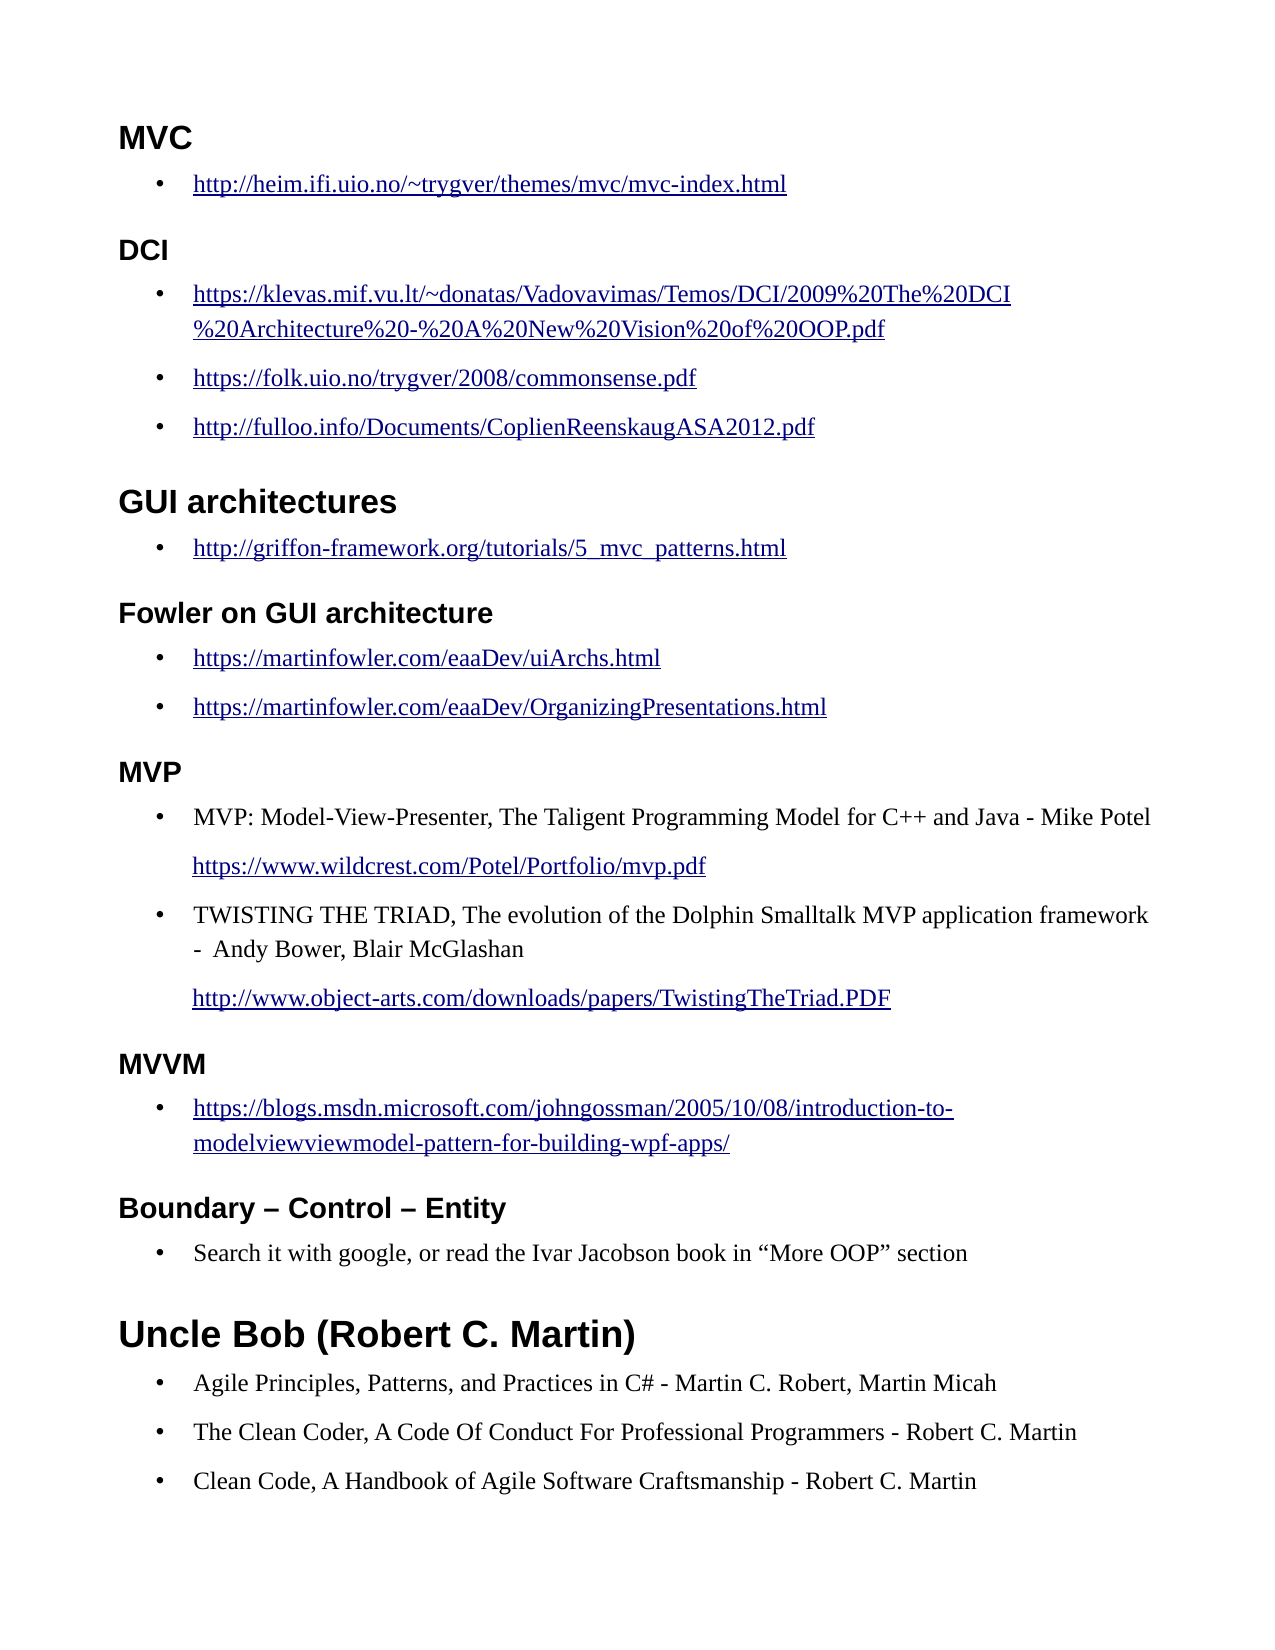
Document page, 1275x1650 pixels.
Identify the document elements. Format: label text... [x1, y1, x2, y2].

list https://martinfowler.com/eaaDev/OrganizingPresentations.html [156, 692, 1157, 721]
list http://griffon-framework.org/tutorials/5_mvc_patterns.html [156, 533, 1157, 562]
list TWISTING THE TRIAD, The evolution of the Dolphin Smalltalk MVP application framework - Andy Bower, Blair McGlashan [156, 900, 1157, 963]
list https://folk.uio.no/trygver/2008/commonsense.pdf [156, 363, 1157, 391]
text http://www.object-arts.com/downloads/papers/TwistingTheTriad.PDF [192, 983, 1157, 1012]
subtitle Fowler on GUI architecture [118, 596, 1157, 630]
list MVP: Model-View-Presenter, The Taligent Programming Model for C++ and Java - Mike Potel [156, 802, 1157, 830]
list Search it with google, or read the Ivar Jacobson book in “More OOP” section [156, 1238, 1157, 1266]
subtitle MVP [118, 755, 1157, 789]
list The Clean Coder, A Code Of Conduct For Professional Programmers - Robert C. Martin [156, 1417, 1157, 1446]
list https://blogs.msdn.microsoft.com/johngossman/2005/10/08/introduction-to-modelviewviewmodel-pattern-for-building-wpf-apps/ [156, 1093, 1157, 1156]
subtitle Boundary – Control – Entity [118, 1191, 1157, 1225]
subtitle GUI architectures [118, 482, 1157, 520]
list http://heim.ifi.uio.no/~trygver/themes/mvc/mvc-index.html [156, 169, 1157, 198]
list http://fulloo.info/Documents/CoplienReenskaugASA2012.pdf [156, 412, 1157, 441]
subtitle Uncle Bob (Robert C. Martin) [118, 1312, 1157, 1355]
subtitle DCI [118, 233, 1157, 267]
text https://www.wildcrest.com/Potel/Portfolio/mvp.pdf [192, 851, 1157, 879]
subtitle MVC [118, 118, 1157, 157]
list https://klevas.mif.vu.lt/~donatas/Vadovavimas/Temos/DCI/2009%20The%20DCI%20Architecture%20-%20A%20New%20Vision%20of%20OOP.pdf [156, 279, 1157, 342]
list Clean Code, A Handbook of Agile Software Craftsmanship - Robert C. Martin [156, 1466, 1157, 1495]
subtitle MVVM [118, 1047, 1157, 1081]
list Agile Principles, Patterns, and Practices in C# - Martin C. Robert, Martin Micah [156, 1368, 1157, 1397]
list https://martinfowler.com/eaaDev/uiArchs.html [156, 643, 1157, 671]
